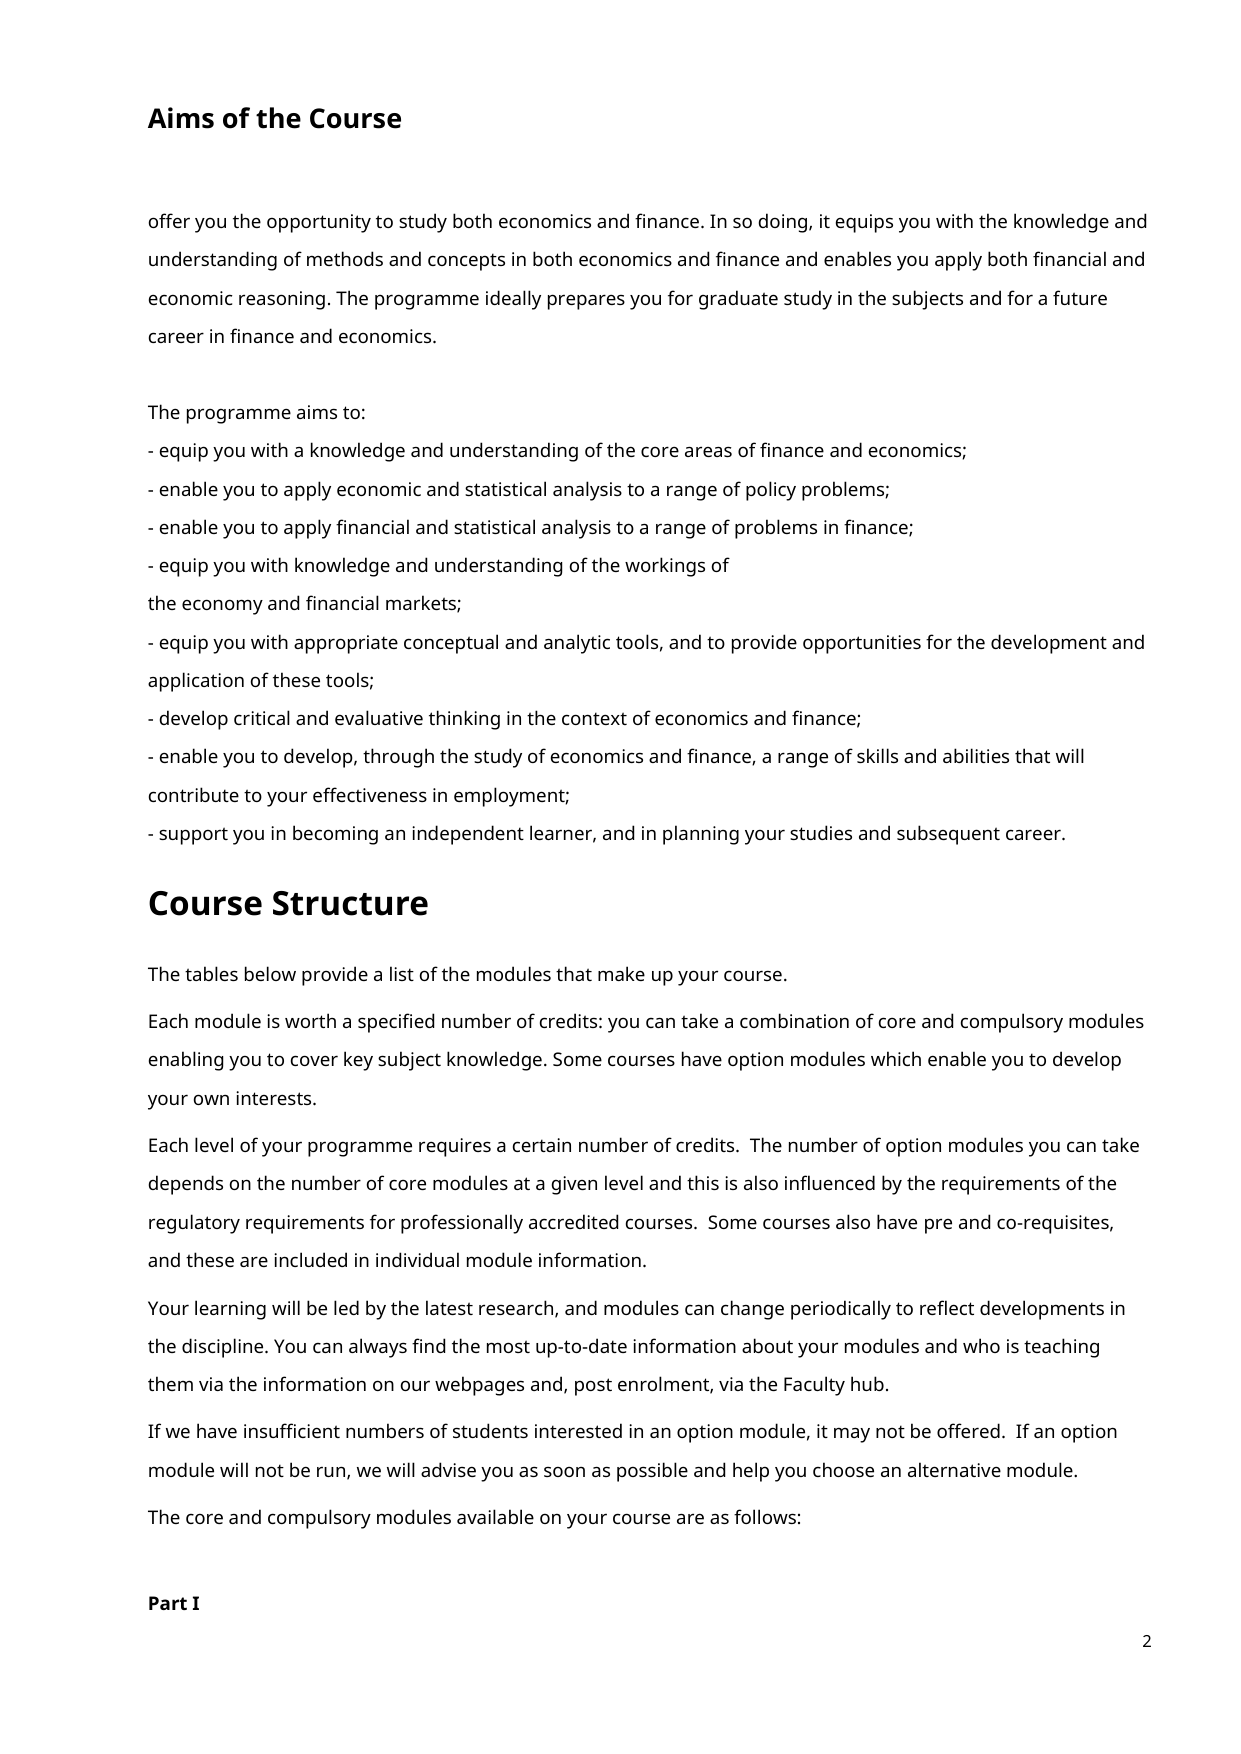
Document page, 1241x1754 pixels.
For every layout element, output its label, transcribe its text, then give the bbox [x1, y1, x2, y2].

text Your learning will be led by the latest research, and modules can change periodically to reflect developments in the discipline. You can always find the most up-to-date information about your modules and who is teaching them via the information on our webpages and, post enrolment, via the Faculty hub. [148, 1295, 1152, 1397]
table_header Part I [136, 1552, 1152, 1627]
text offer you the opportunity to study both economics and finance. In so doing, it equips you with the knowledge and understanding of methods and concepts in both economics and finance and enables you apply both financial and economic reasoning. The programme ideally prepares you for graduate study in the subjects and for a future career in finance and economics. The programme aims to: - equip you with a knowledge and understanding of the core areas of finance and economics; - enable you to apply economic and statistical analysis to a range of policy problems; - enable you to apply financial and statistical analysis to a range of problems in finance; - equip you with knowledge and understanding of the workings of the economy and financial markets; - equip you with appropriate conceptual and analytic tools, and to provide opportunities for the development and application of these tools; - develop critical and evaluative thinking in the context of economics and finance; - enable you to develop, through the study of economics and finance, a range of skills and abilities that will contribute to your effectiveness in employment; - support you in becoming an independent learner, and in planning your studies and subsequent career. [148, 208, 1152, 846]
text The core and compulsory modules available on your course are as follows: [148, 1505, 1152, 1530]
text The tables below provide a list of the modules that make up your course. [148, 961, 1152, 986]
subtitle Course Structure [148, 880, 1152, 926]
subtitle Aims of the Course [148, 99, 1152, 136]
text Each level of your programme requires a certain number of credits. The number of option modules you can take depends on the number of core modules at a given level and this is also influenced by the requirements of the regulatory requirements for professionally accredited courses. Some courses also have pre and co-requisites, and these are included in individual module information. [148, 1132, 1152, 1273]
text If we have insufficient numbers of students interested in an option module, it may not be offered. If an option module will not be run, we will advise you as soon as possible and help you choose an alternative module. [148, 1419, 1152, 1483]
text Each module is worth a specified number of credits: you can take a combination of core and compulsory modules enabling you to cover key subject knowledge. Some courses have option modules which enable you to develop your own interests. [148, 1008, 1152, 1110]
